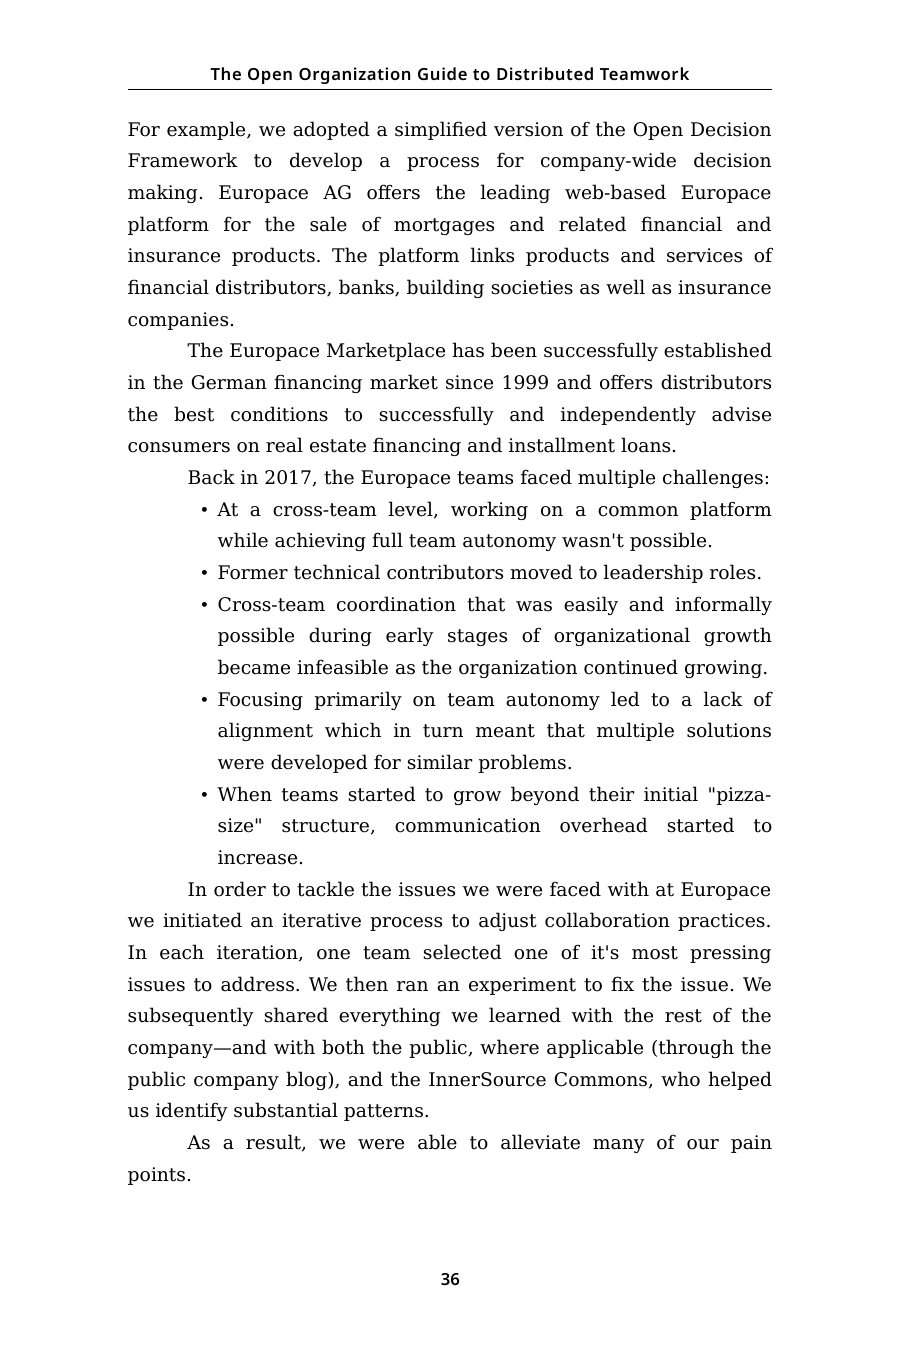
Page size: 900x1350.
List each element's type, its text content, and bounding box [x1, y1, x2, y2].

text Back in 2017, the Europace teams faced multiple challenges: [127, 467, 772, 489]
list Former technical contributors moved to leadership roles. [201, 562, 772, 584]
text The Europace Marketplace has been successfully established in the German financing market since 1999 and offers distributors the best conditions to successfully and independently advise consumers on real estate financing and installment loans. [127, 340, 772, 457]
list At a cross-team level, working on a common platform while achieving full team autonomy wasn't possible. [201, 498, 772, 552]
list When teams started to grow beyond their initial "pizza-size" structure, communication overhead started to increase. [201, 783, 772, 869]
text As a result, we were able to alleviate many of our pain points. [127, 1132, 772, 1185]
text In order to tackle the issues we were faced with at Europace we initiated an iterative process to adjust collaboration practices. In each iteration, one team selected one of it's most pressing issues to address. We then ran an experiment to fix the issue. We subsequently shared everything we learned with the rest of the company—and with both the public, where applicable (through the public company blog), and the InnerSource Commons, who helped us identify substantial patterns. [127, 878, 772, 1122]
text For example, we adopted a simplified version of the Open Decision Framework to develop a process for company-wide decision making. Europace AG offers the leading web-based Europace platform for the sale of mortgages and related financial and insurance products. The platform links products and services of financial distributors, banks, building societies as well as insurance companies. [127, 118, 772, 330]
list Focusing primarily on team autonomy led to a lack of alignment which in turn meant that multiple solutions were developed for similar problems. [201, 688, 772, 774]
list Cross-team coordination that was easily and informally possible during early stages of organizational growth became infeasible as the organization continued growing. [201, 593, 772, 679]
